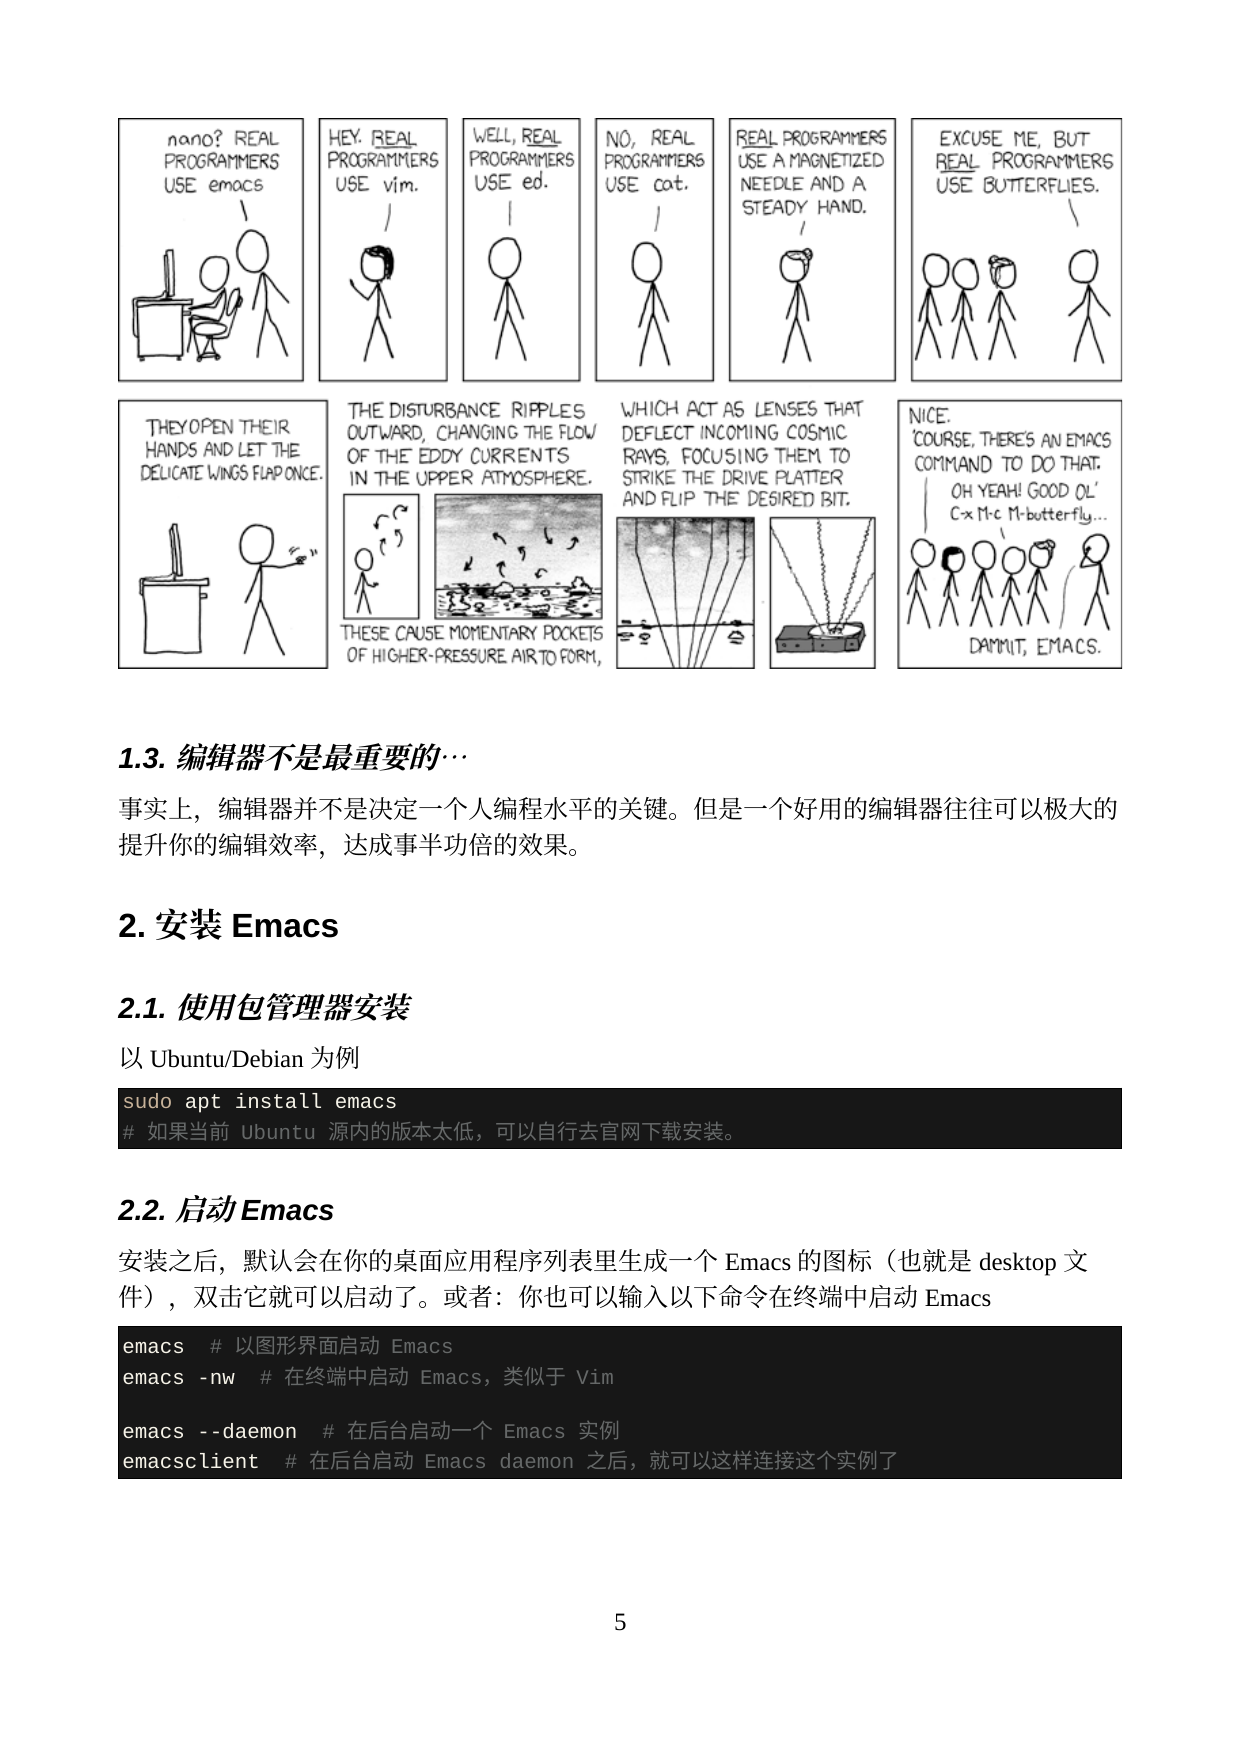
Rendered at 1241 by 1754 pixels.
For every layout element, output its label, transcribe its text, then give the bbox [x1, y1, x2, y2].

text emacsclient # 在后台启动 Emacs daemon 之后，就可以这样连接这个实例了 [119, 1441, 1121, 1478]
text 事实上，编辑器并不是决定一个人编程水平的关键。但是一个好用的编辑器往往可以极大的提升你的编辑效率，达成事半功倍的效果。 [118, 790, 1122, 862]
text emacs -nw # 在终端中启动 Emacs，类似于 Vim [119, 1356, 1121, 1387]
subtitle 安装 Emacs [118, 899, 1122, 947]
text # 如果当前 Ubuntu 源内的版本太低，可以自行去官网下载安装。 [119, 1111, 1121, 1148]
text sudo apt install emacs [119, 1089, 1121, 1111]
text emacs # 以图形界面启动 Emacs [119, 1327, 1121, 1356]
subtitle 启动 Emacs [118, 1187, 1122, 1229]
subtitle 使用包管理器安装 [118, 985, 1122, 1027]
subtitle 编辑器不是最重要的… [118, 735, 1122, 777]
text 以 Ubuntu/Debian 为例 [118, 1039, 1122, 1075]
text 安装之后，默认会在你的桌面应用程序列表里生成一个 Emacs 的图标（也就是 desktop 文件），双击它就可以启动了。或者：你也可以输入以下命令在终端中启动 Emacs [118, 1241, 1122, 1313]
text emacs --daemon # 在后台启动一个 Emacs 实例 [119, 1410, 1121, 1441]
